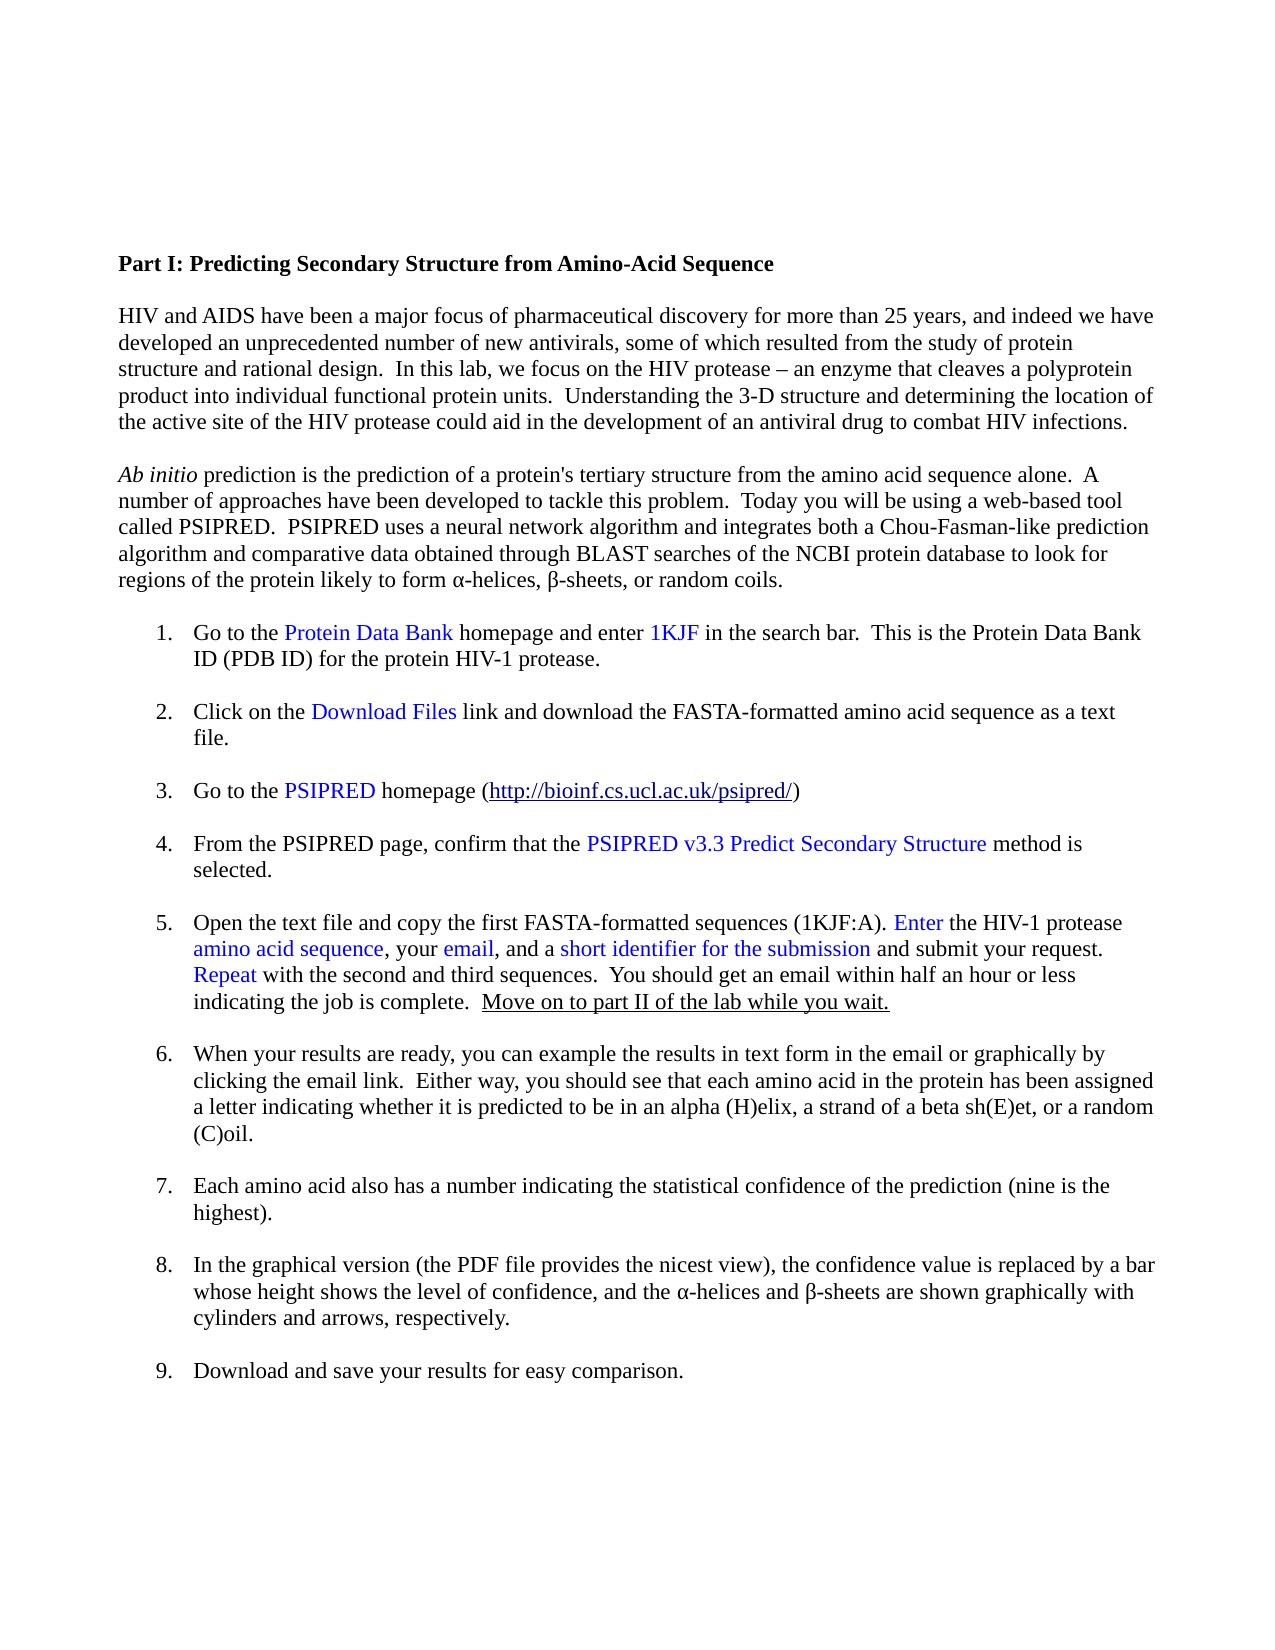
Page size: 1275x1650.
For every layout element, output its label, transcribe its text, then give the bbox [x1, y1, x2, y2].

list When your results are ready, you can example the results in text form in the email or graphically by clicking the email link. Either way, you should see that each amino acid in the protein has been assigned a letter indicating whether it is predicted to be in an alpha (H)elix, a strand of a beta sh(E)et, or a random (C)oil. [156, 1041, 1157, 1146]
list From the PSIPRED page, confirm that the PSIPRED v3.3 Predict Secondary Structure method is selected. [156, 830, 1157, 882]
list Click on the Download Files link and download the FASTA-formatted amino acid sequence as a text file. [156, 698, 1157, 751]
text Part I: Predicting Secondary Structure from Amino-Acid Sequence [118, 250, 1157, 276]
list Go to the PSIPRED homepage (http://bioinf.cs.ucl.ac.uk/psipred/) [156, 777, 1157, 803]
list Open the text file and copy the first FASTA-formatted sequences (1KJF:A). Enter the HIV-1 protease amino acid sequence, your email, and a short identifier for the submission and submit your request. Repeat with the second and third sequences. You should get an email within half an hour or less indicating the job is complete. Move on to part II of the lab while you wait. [156, 909, 1157, 1014]
list In the graphical version (the PDF file provides the nicest view), the confidence value is replaced by a bar whose height shows the level of confidence, and the α-helices and β-sheets are shown graphically with cylinders and arrows, respectively. [156, 1251, 1157, 1330]
list Each amino acid also has a number indicating the statistical confidence of the prediction (nine is the highest). [156, 1172, 1157, 1225]
list Go to the Protein Data Bank homepage and enter 1KJF in the search bar. This is the Protein Data Bank ID (PDB ID) for the protein HIV-1 protease. [156, 619, 1157, 672]
text HIV and AIDS have been a major focus of pharmaceutical discovery for more than 25 years, and indeed we have developed an unprecedented number of new antivirals, some of which resulted from the study of protein structure and rational design. In this lab, we focus on the HIV protease – an enzyme that cleaves a polyprotein product into individual functional protein units. Understanding the 3-D structure and determining the location of the active site of the HIV protease could aid in the development of an antiviral drug to combat HIV infections. [118, 303, 1157, 434]
list Download and save your results for easy comparison. [156, 1357, 1157, 1383]
text Ab initio prediction is the prediction of a protein's tertiary structure from the amino acid sequence alone. A number of approaches have been developed to tackle this problem. Today you will be using a web-based tool called PSIPRED. PSIPRED uses a neural network algorithm and integrates both a Chou-Fasman-like prediction algorithm and comparative data obtained through BLAST searches of the NCBI protein database to look for regions of the protein likely to form α-helices, β-sheets, or random coils. [118, 461, 1157, 592]
